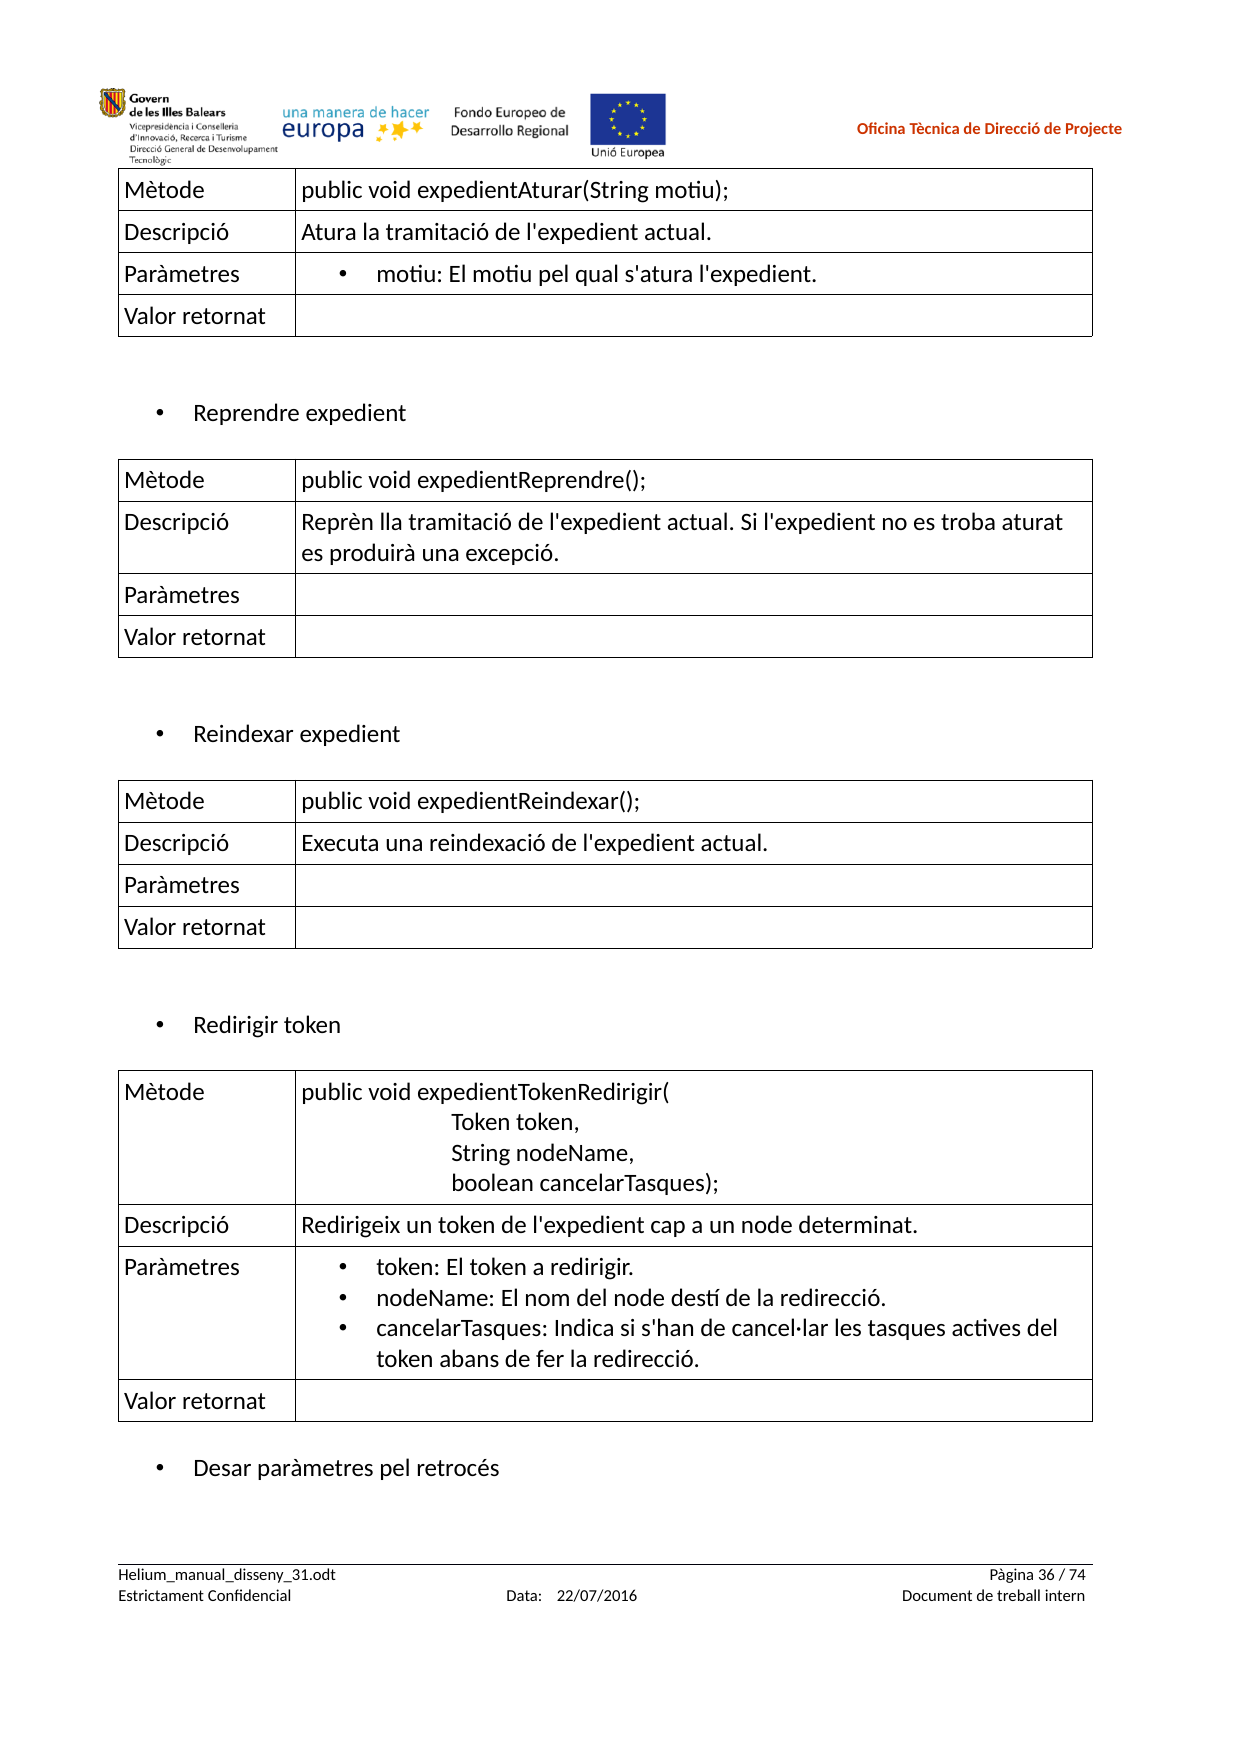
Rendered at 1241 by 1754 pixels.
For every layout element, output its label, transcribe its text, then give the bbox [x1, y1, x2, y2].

table_cell [296, 574, 1092, 615]
table_cell [296, 907, 1092, 948]
table_cell [296, 865, 1092, 906]
table_cell Descripció [119, 211, 295, 252]
table_cell Paràmetres [119, 253, 295, 294]
table_cell Reprèn lla tramitació de l'expedient actual. Si l'expedient no es troba aturat es produirà una excepció. [296, 502, 1092, 573]
table_header Mètode [119, 781, 295, 822]
table_header public void expedientAturar(String motiu); [296, 169, 1092, 210]
list Desar paràmetres pel retrocés [156, 1452, 1122, 1483]
table_cell [296, 616, 1092, 657]
picture [99, 87, 668, 166]
table_cell Valor retornat [119, 295, 295, 336]
table_header public void expedientReprendre(); [296, 460, 1092, 501]
list Reindexar expedient [156, 718, 1122, 749]
table_cell Paràmetres [119, 865, 295, 906]
table_cell Descripció [119, 502, 295, 573]
table_cell Paràmetres [119, 1247, 295, 1379]
table_cell token: El token a redirigir. nodeName: El nom del node destí de la redirecció. cancelarTasques: Indica si s'han de cancel·lar les tasques actives del token abans de fer la redirecció. [296, 1247, 1092, 1379]
table_header Mètode [119, 460, 295, 501]
table_header Mètode [119, 169, 295, 210]
table_cell [296, 295, 1092, 336]
table_cell Descripció [119, 823, 295, 864]
table_cell Descripció [119, 1205, 295, 1246]
table_header public void expedientReindexar(); [296, 781, 1092, 822]
table_cell Valor retornat [119, 907, 295, 948]
table_cell [296, 1380, 1092, 1421]
list Reprendre expedient [156, 397, 1122, 428]
table_cell Executa una reindexació de l'expedient actual. [296, 823, 1092, 864]
table_cell Paràmetres [119, 574, 295, 615]
table_cell Atura la tramitació de l'expedient actual. [296, 211, 1092, 252]
table_cell Valor retornat [119, 616, 295, 657]
table_header public void expedientTokenRedirigir( Token token, String nodeName, boolean cancelarTasques); [296, 1071, 1092, 1204]
table_cell Valor retornat [119, 1380, 295, 1421]
table_cell Redirigeix un token de l'expedient cap a un node determinat. [296, 1205, 1092, 1246]
table_cell motiu: El motiu pel qual s'atura l'expedient. [296, 253, 1092, 294]
table_header Mètode [119, 1071, 295, 1204]
list Redirigir token [156, 1009, 1122, 1039]
